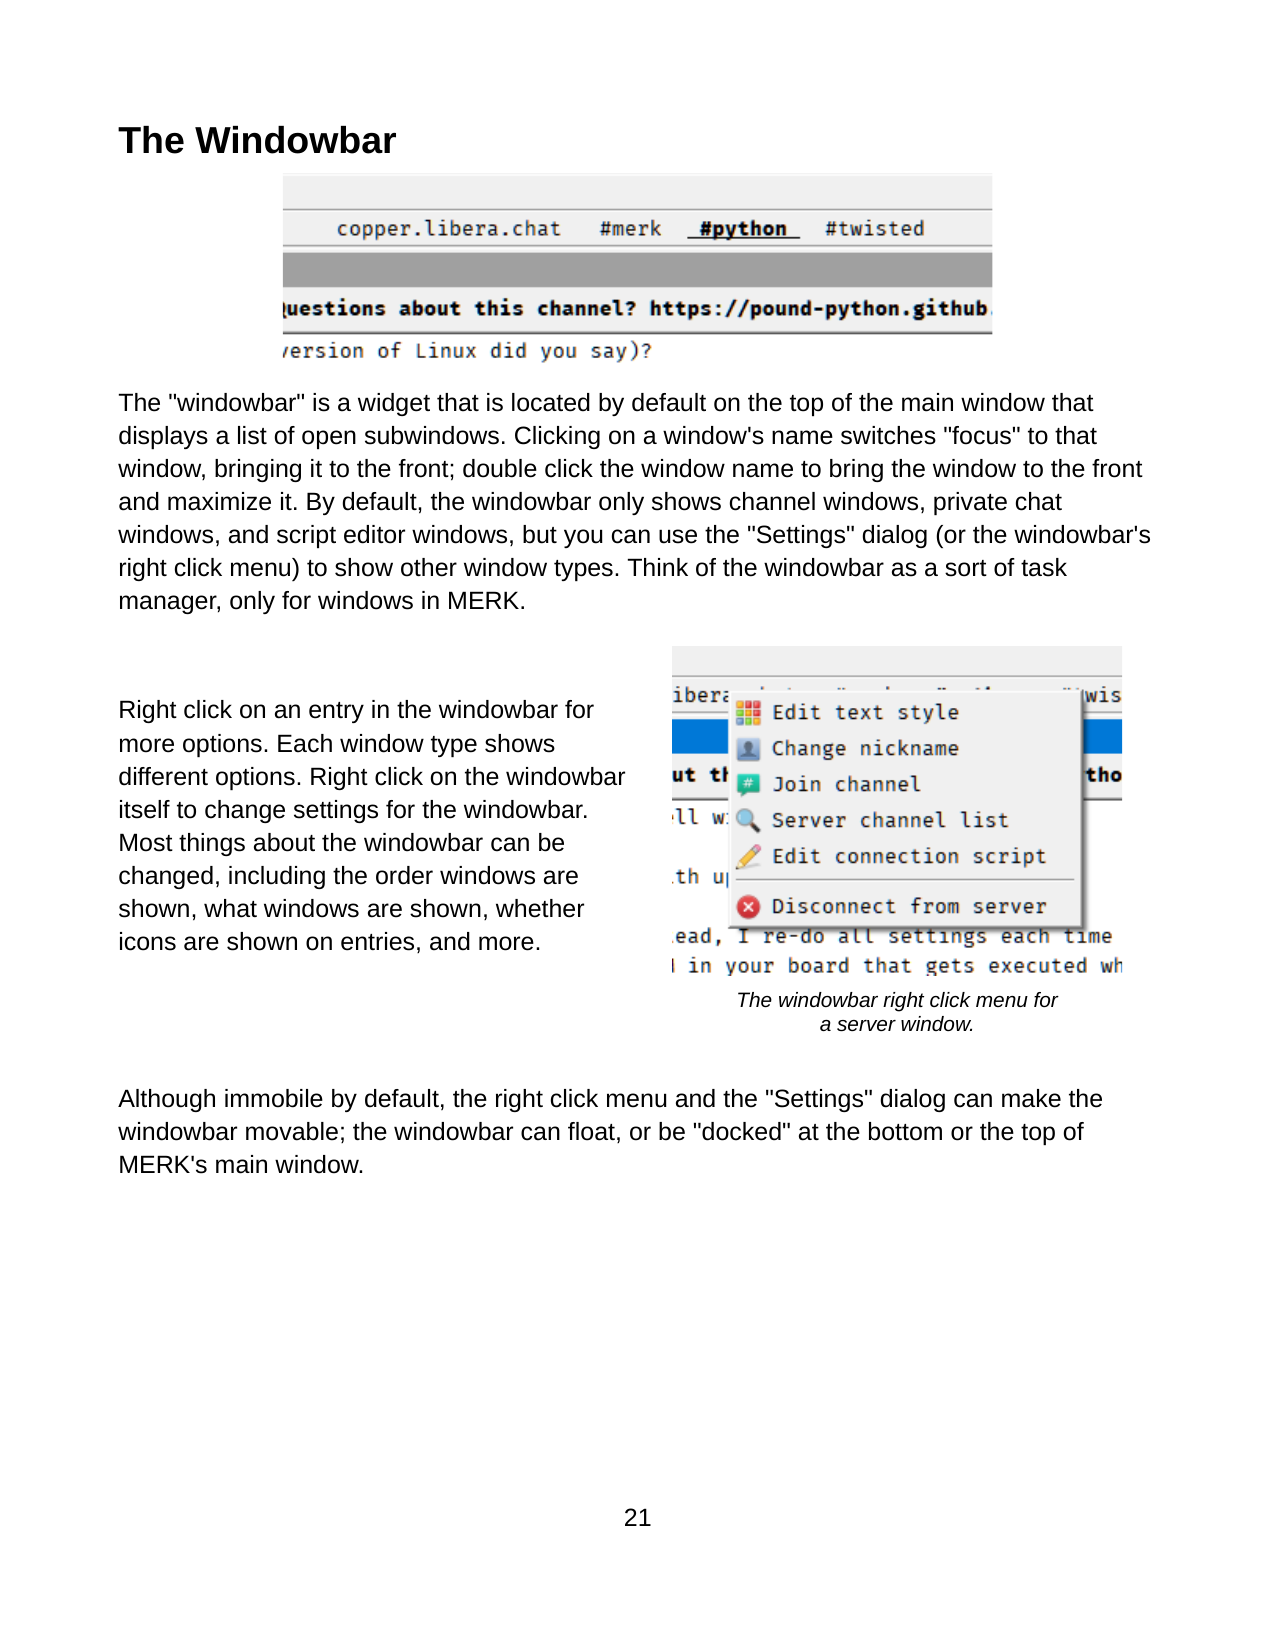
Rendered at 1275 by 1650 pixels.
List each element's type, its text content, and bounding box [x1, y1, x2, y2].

text The "windowbar" is a widget that is located by default on the top of the main window that displays a list of open subwindows. Clicking on a window's name switches "focus" to that window, bringing it to the front; double click the window name to bring the window to the front and maximize it. By default, the windowbar only shows channel windows, private chat windows, and script editor windows, but you can use the "Settings" dialog (or the windowbar's right click menu) to show other window types. Think of the windowbar as a sort of task manager, only for windows in MERK. [118, 388, 1157, 615]
picture [672, 646, 1123, 976]
subtitle The Windowbar [118, 118, 1157, 161]
picture [282, 173, 993, 369]
table_header Right click on an entry in the windowbar for more options. Each window type shows different options. Right click on the windowbar itself to change settings for the windowbar. Most things about the windowbar can be changed, including the order windows are shown, what windows are shown, whether icons are shown on entries, and more. [118, 634, 637, 1036]
text Although immobile by default, the right click menu and the "Settings" dialog can make the windowbar movable; the windowbar can float, or be "docked" at the bottom or the top of MERK's main window. [118, 1084, 1157, 1179]
table_header [638, 634, 1157, 1036]
